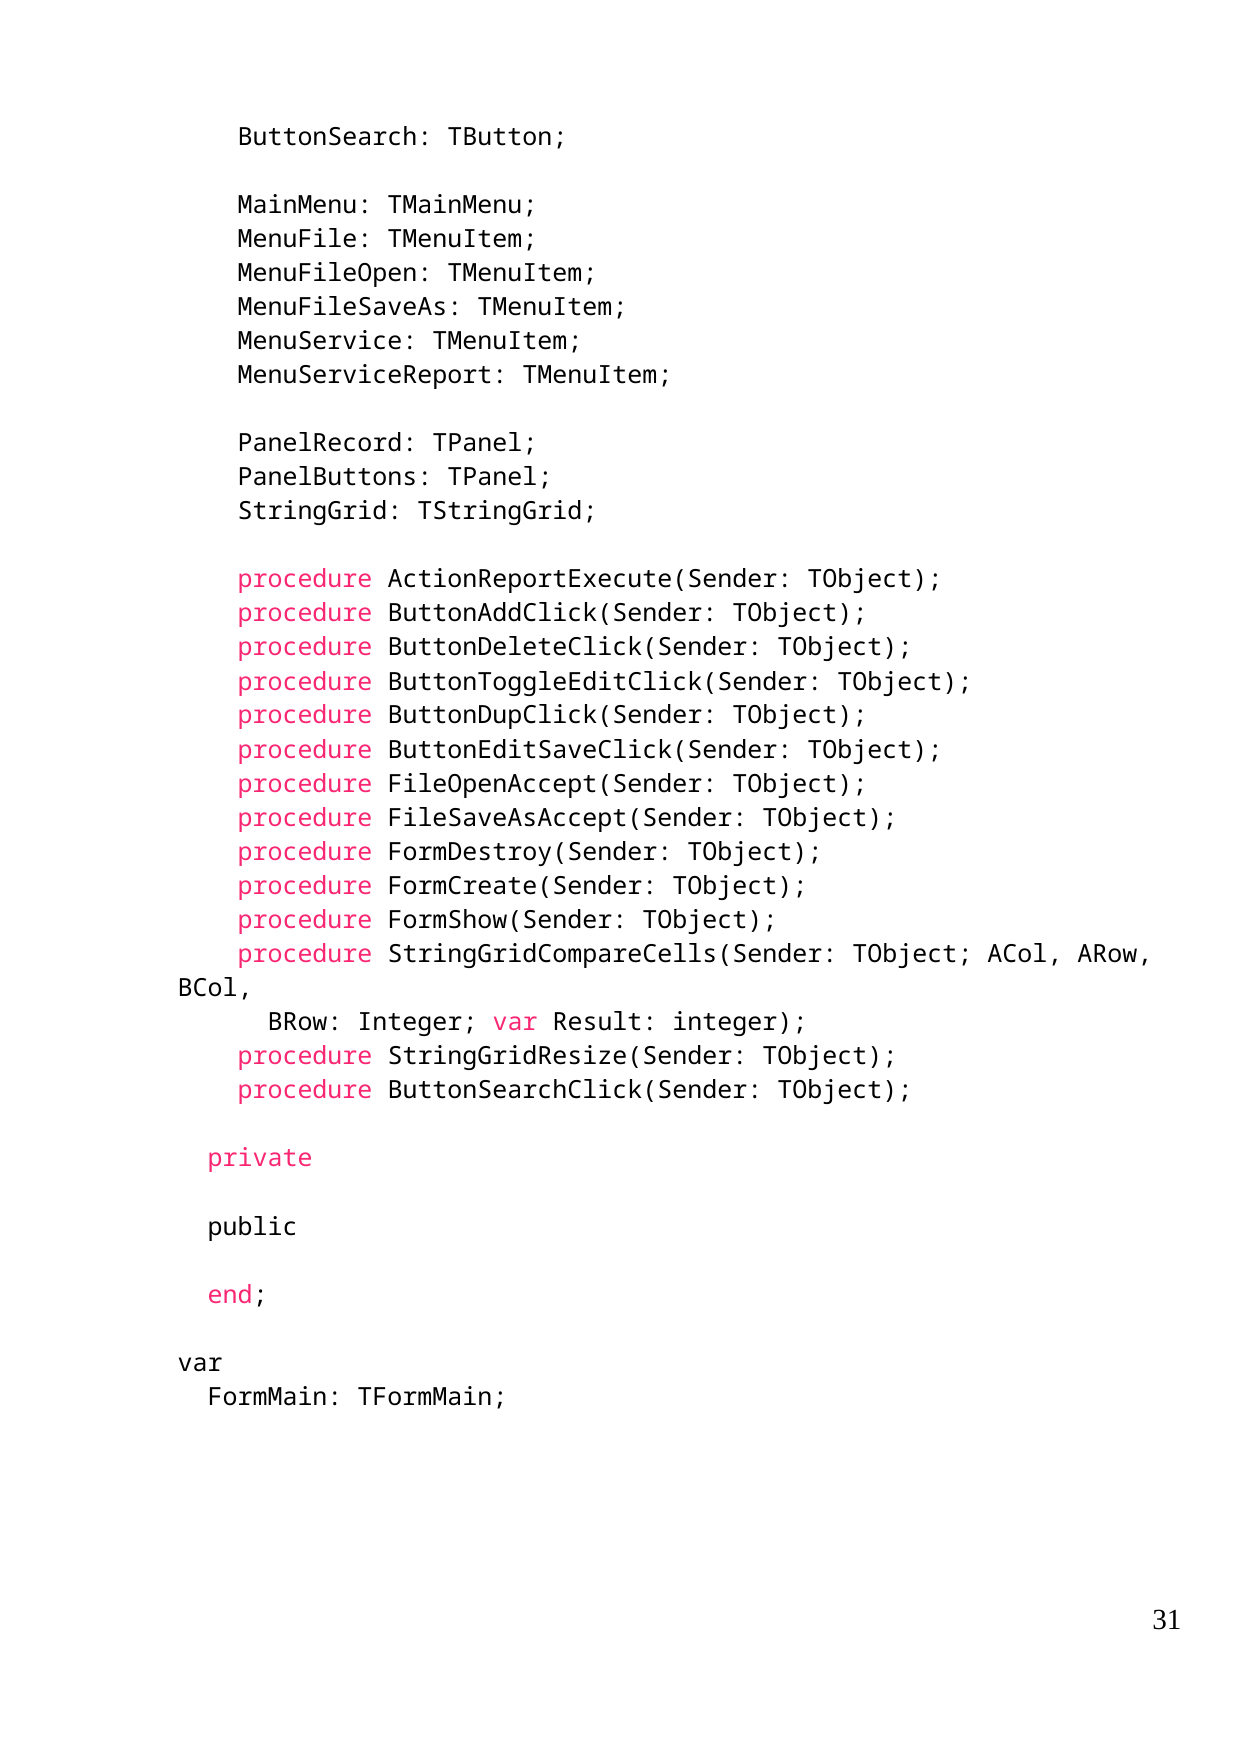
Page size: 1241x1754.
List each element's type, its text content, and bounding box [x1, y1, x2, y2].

text MenuServiceReport: TMenuItem; [177, 357, 1181, 391]
text public [177, 1208, 1181, 1242]
text procedure ButtonDupClick(Sender: TObject); [177, 697, 1181, 731]
text FormMain: TFormMain; [177, 1378, 1181, 1412]
text private [177, 1140, 1181, 1174]
text PanelRecord: TPanel; [177, 425, 1181, 459]
text MenuFileSaveAs: TMenuItem; [177, 288, 1181, 322]
text end; [177, 1276, 1181, 1310]
text procedure ButtonDeleteClick(Sender: TObject); [177, 629, 1181, 663]
text StringGrid: TStringGrid; [177, 493, 1181, 527]
text PanelButtons: TPanel; [177, 459, 1181, 493]
text procedure StringGridCompareCells(Sender: TObject; ACol, ARow, BCol, [177, 936, 1181, 1004]
text MainMenu: TMainMenu; [177, 186, 1181, 220]
text MenuService: TMenuItem; [177, 322, 1181, 357]
text procedure ButtonSearchClick(Sender: TObject); [177, 1072, 1181, 1106]
text procedure StringGridResize(Sender: TObject); [177, 1038, 1181, 1072]
text procedure FileSaveAsAccept(Sender: TObject); [177, 799, 1181, 833]
text MenuFileOpen: TMenuItem; [177, 254, 1181, 288]
text procedure FormCreate(Sender: TObject); [177, 867, 1181, 902]
text var [177, 1344, 1181, 1378]
text ButtonSearch: TButton; [177, 118, 1181, 152]
text MenuFile: TMenuItem; [177, 220, 1181, 254]
text BRow: Integer; var Result: integer); [177, 1004, 1181, 1038]
text procedure ButtonEditSaveClick(Sender: TObject); [177, 731, 1181, 765]
text procedure ButtonToggleEditClick(Sender: TObject); [177, 663, 1181, 697]
text procedure ActionReportExecute(Sender: TObject); [177, 561, 1181, 595]
text procedure FileOpenAccept(Sender: TObject); [177, 765, 1181, 799]
text procedure ButtonAddClick(Sender: TObject); [177, 595, 1181, 629]
text procedure FormDestroy(Sender: TObject); [177, 833, 1181, 867]
text procedure FormShow(Sender: TObject); [177, 902, 1181, 936]
